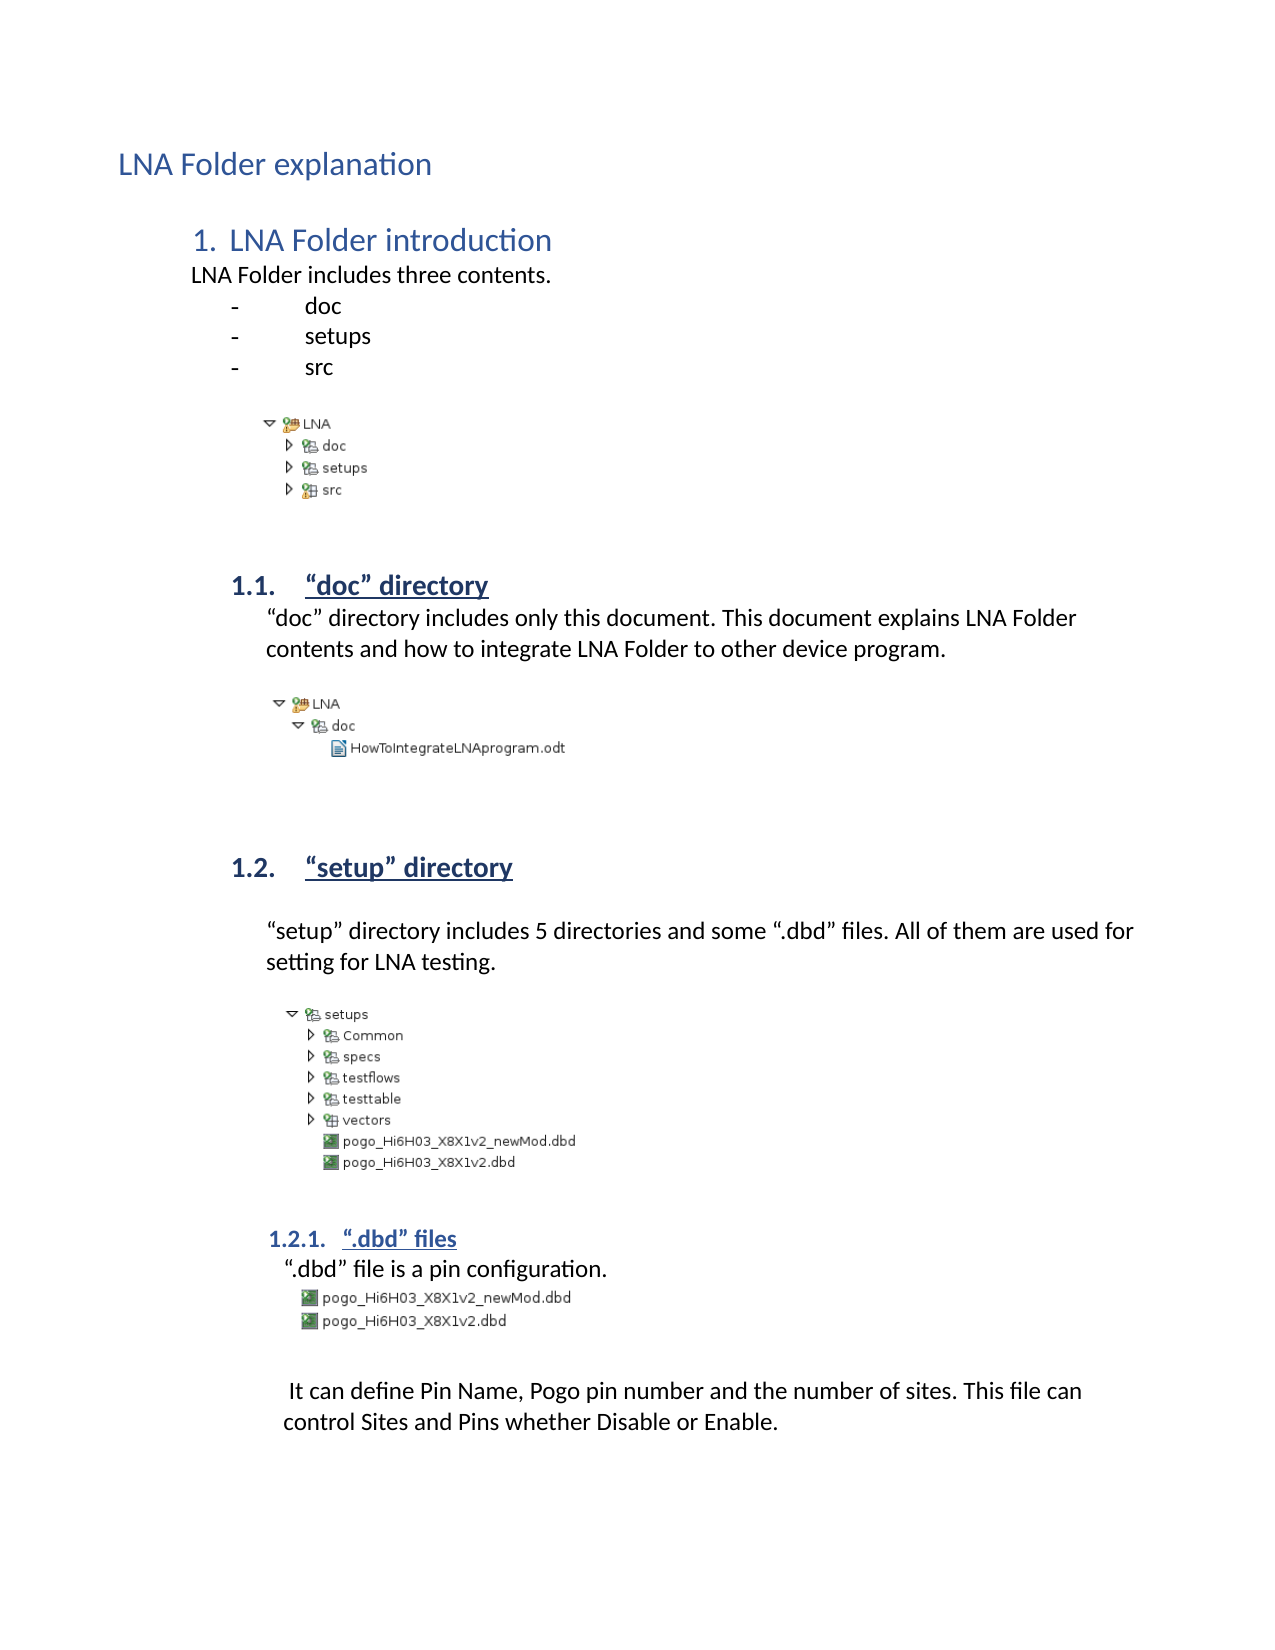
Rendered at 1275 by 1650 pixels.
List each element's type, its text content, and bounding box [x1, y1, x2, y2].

text “setup” directory includes 5 directories and some “.dbd” files. All of them are used for setting for LNA testing. [266, 915, 1142, 976]
subtitle “setup” directory [231, 849, 1157, 885]
list doc [231, 290, 1157, 320]
text “doc” directory includes only this document. This document explains LNA Folder contents and how to integrate LNA Folder to other device program. [266, 602, 1157, 663]
list src [231, 351, 1157, 381]
text It can define Pin Name, Pogo pin number and the number of sites. This file can control Sites and Pins whether Disable or Enable. [283, 1375, 1157, 1436]
subtitle LNA Folder explanation [118, 143, 1157, 184]
picture [283, 1283, 614, 1336]
subtitle LNA Folder introduction [192, 218, 1157, 259]
text LNA Folder includes three contents. [148, 259, 1157, 290]
picture [265, 694, 627, 758]
subtitle “.dbd” files [268, 1223, 1157, 1253]
picture [265, 1006, 624, 1176]
picture [249, 412, 598, 501]
list setups [231, 320, 1157, 351]
text “.dbd” file is a pin configuration. [283, 1253, 1157, 1284]
subtitle “doc” directory [231, 567, 1157, 602]
